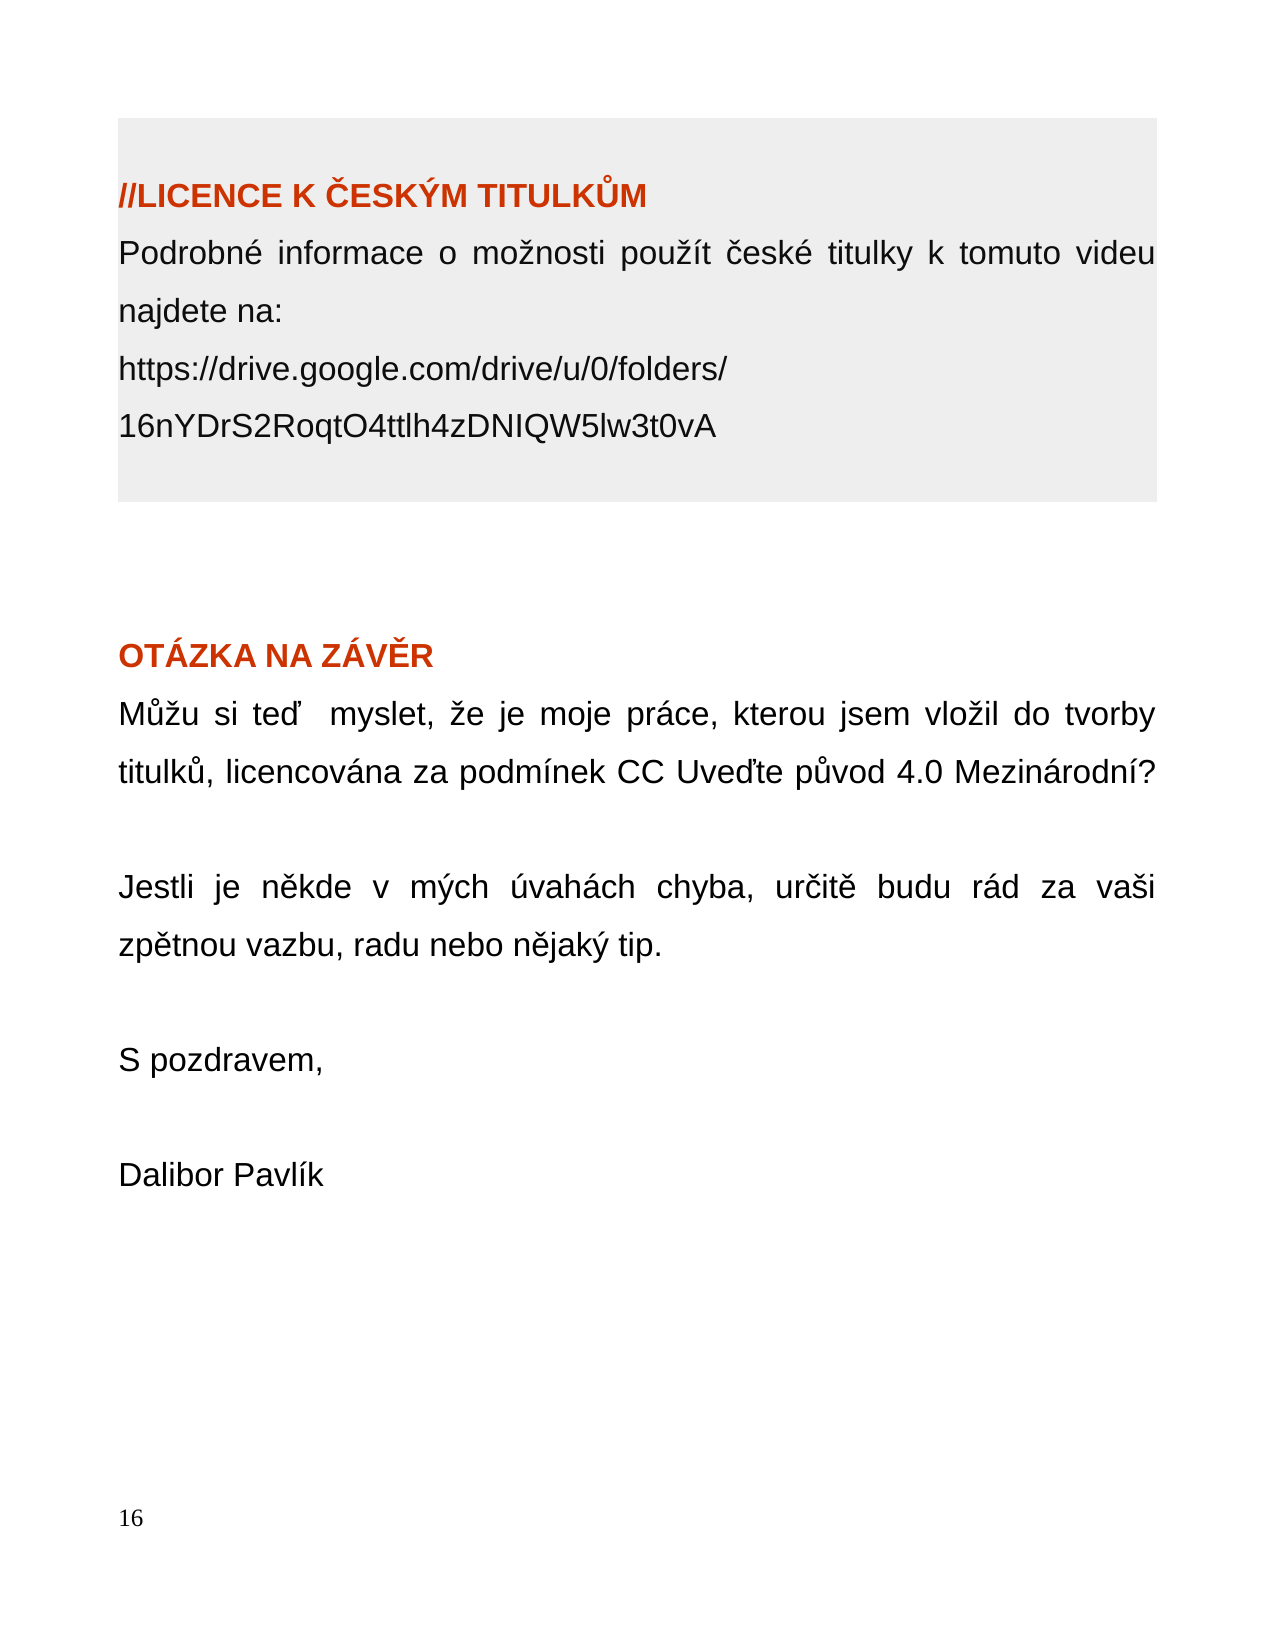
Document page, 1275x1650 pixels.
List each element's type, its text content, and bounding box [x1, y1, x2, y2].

text Můžu si teď myslet, že je moje práce, kterou jsem vložil do tvorby titulků, licencována za podmínek CC Uveďte původ 4.0 Mezinárodní? Jestli je někde v mých úvahách chyba, určitě budu rád za vaši zpětnou vazbu, radu nebo nějaký tip. [118, 694, 1157, 963]
text S pozdravem, [118, 1040, 1157, 1078]
text Dalibor Pavlík [118, 1155, 1157, 1193]
text //LICENCE K ČESKÝM TITULKŮM [118, 176, 1157, 214]
text https://drive.google.com/drive/u/0/folders/16nYDrS2RoqtO4ttlh4zDNIQW5lw3t0vA [118, 348, 1157, 444]
text Podrobné informace o možnosti použít české titulky k tomuto videu najdete na: [118, 233, 1157, 329]
text OTÁZKA NA ZÁVĚR [118, 637, 1157, 675]
